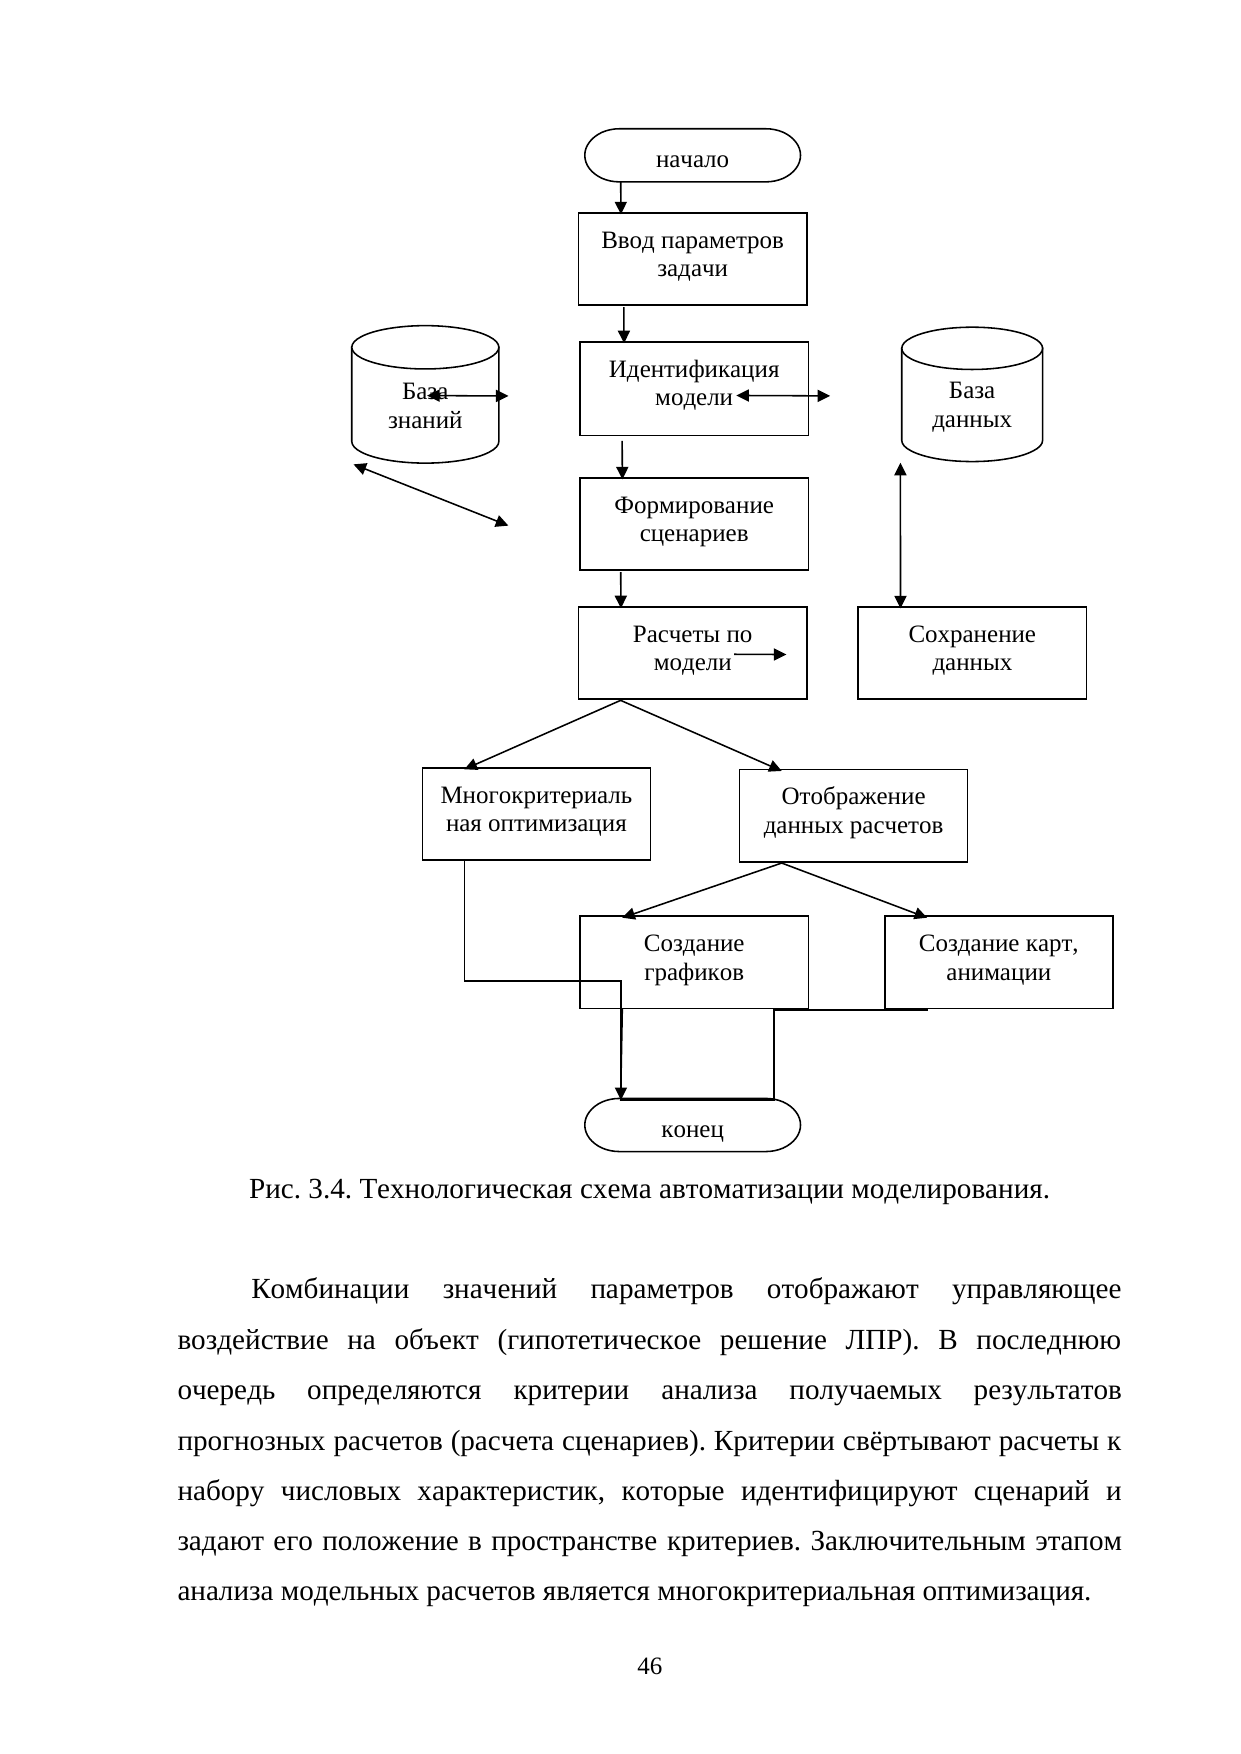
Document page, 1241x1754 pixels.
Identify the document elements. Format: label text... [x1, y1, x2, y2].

text Комбинации значений параметров отображают управляющее воздействие на объект (гипотетическое решение ЛПР). В последнюю очередь определяются критерии анализа получаемых результатов прогнозных расчетов (расчета сценариев). Критерии свёртывают расчеты к набору числовых характеристик, которые идентифицируют сценарий и задают его положение в пространстве критериев. Заключительным этапом анализа модельных расчетов является многокритериальная оптимизация. [177, 1272, 1122, 1607]
text Рис. 3.4. Технологическая схема автоматизации моделирования. [177, 118, 1122, 1204]
